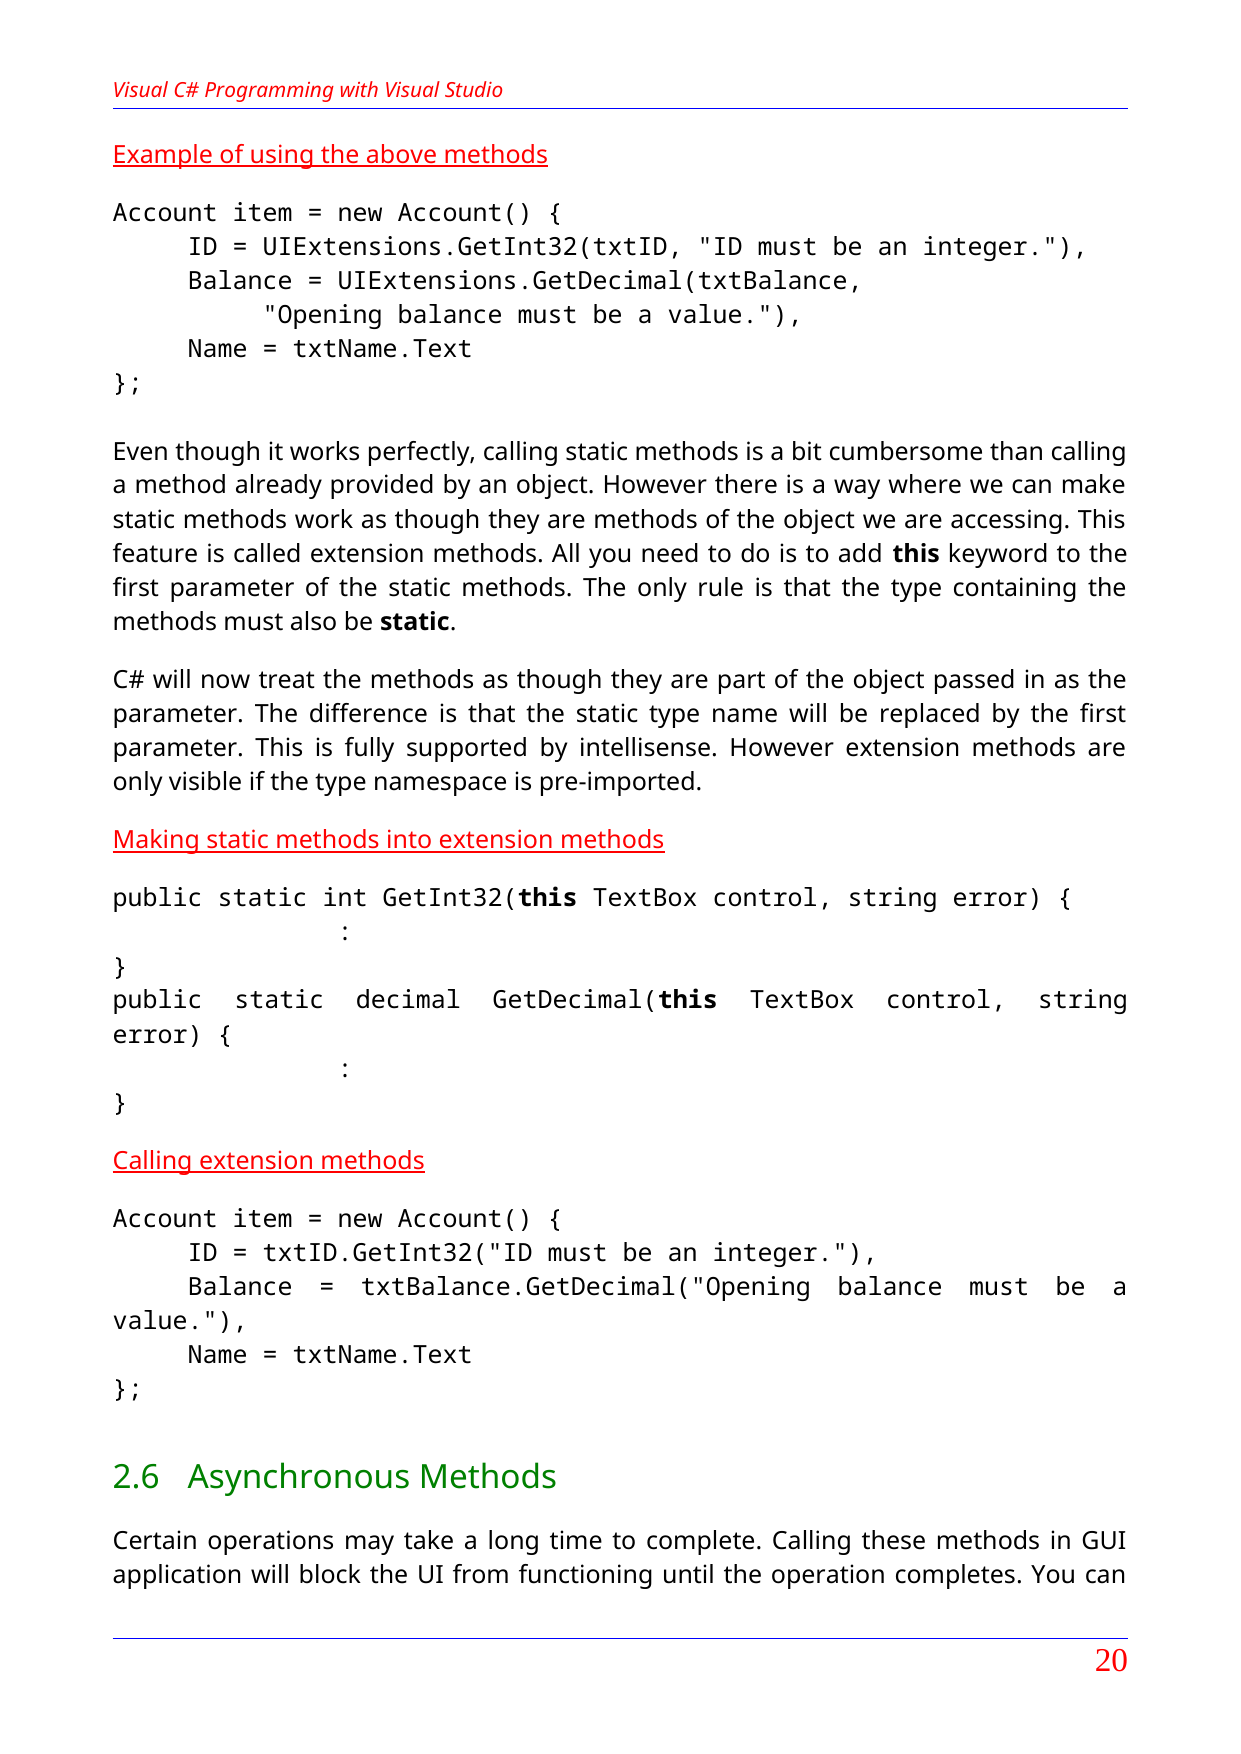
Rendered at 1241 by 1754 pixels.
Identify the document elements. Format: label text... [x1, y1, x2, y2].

text Certain operations may take a long time to complete. Calling these methods in GUI application will block the UI from functioning until the operation completes. You can [112, 1523, 1128, 1591]
text C# will now treat the methods as though they are part of the object passed in as the parameter. The difference is that the static type name will be replaced by the first parameter. This is fully supported by intellisense. However extension methods are only visible if the type namespace is pre-imported. [112, 662, 1128, 798]
text Account item = new Account() { [112, 1201, 1128, 1235]
text : [112, 1050, 1128, 1084]
text Balance = txtBalance.GetDecimal("Opening balance must be a value."), [112, 1269, 1128, 1337]
text Name = txtName.Text [112, 331, 1128, 365]
text Even though it works perfectly, calling static methods is a bit cumbersome than calling a method already provided by an object. However there is a way where we can make static methods work as though they are methods of the object we are accessing. This feature is called extension methods. All you need to do is to add this keyword to the first parameter of the static methods. The only rule is that the type containing the methods must also be static. [112, 433, 1128, 637]
text }; [112, 365, 1128, 399]
text Account item = new Account() { [112, 195, 1128, 229]
text }; [112, 1371, 1128, 1405]
text : [112, 914, 1128, 948]
text ID = UIExtensions.GetInt32(txtID, "ID must be an integer."), [112, 229, 1128, 263]
text Balance = UIExtensions.GetDecimal(txtBalance, [112, 263, 1128, 297]
text ID = txtID.GetInt32("ID must be an integer."), [112, 1235, 1128, 1269]
text Example of using the above methods [112, 137, 1128, 171]
text "Opening balance must be a value."), [112, 297, 1128, 331]
text Calling extension methods [112, 1142, 1128, 1177]
text 2.6 Asynchronous Methods [112, 1453, 1128, 1498]
text } [112, 1084, 1128, 1118]
text } [112, 948, 1128, 982]
text Making static methods into extension methods [112, 822, 1128, 856]
text public static int GetInt32(this TextBox control, string error) { [112, 880, 1128, 914]
text Name = txtName.Text [112, 1337, 1128, 1371]
text public static decimal GetDecimal(this TextBox control, string error) { [112, 982, 1128, 1050]
